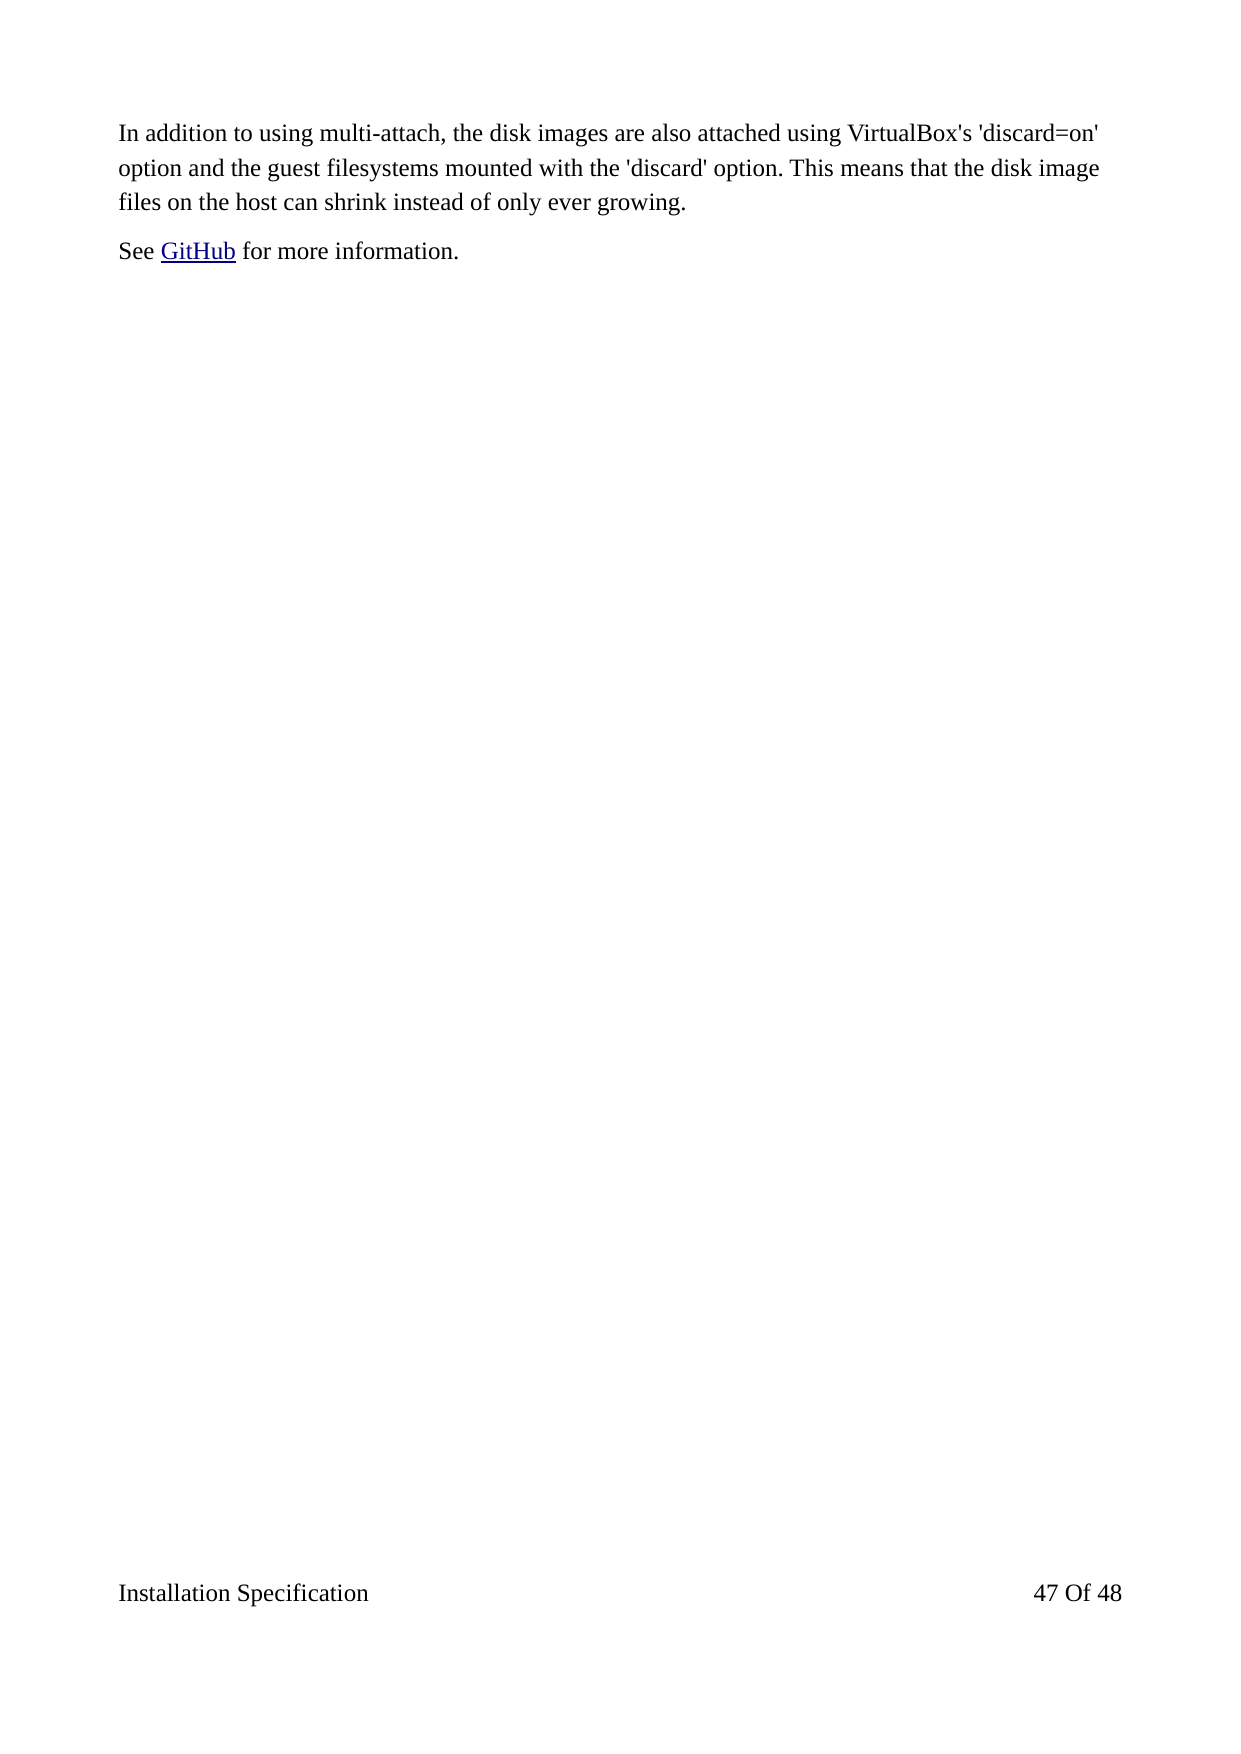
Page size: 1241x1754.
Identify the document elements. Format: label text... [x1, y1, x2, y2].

text See GitHub for more information. [118, 236, 1122, 265]
text In addition to using multi-attach, the disk images are also attached using VirtualBox's 'discard=on' option and the guest filesystems mounted with the 'discard' option. This means that the disk image files on the host can shrink instead of only ever growing. [118, 118, 1122, 216]
